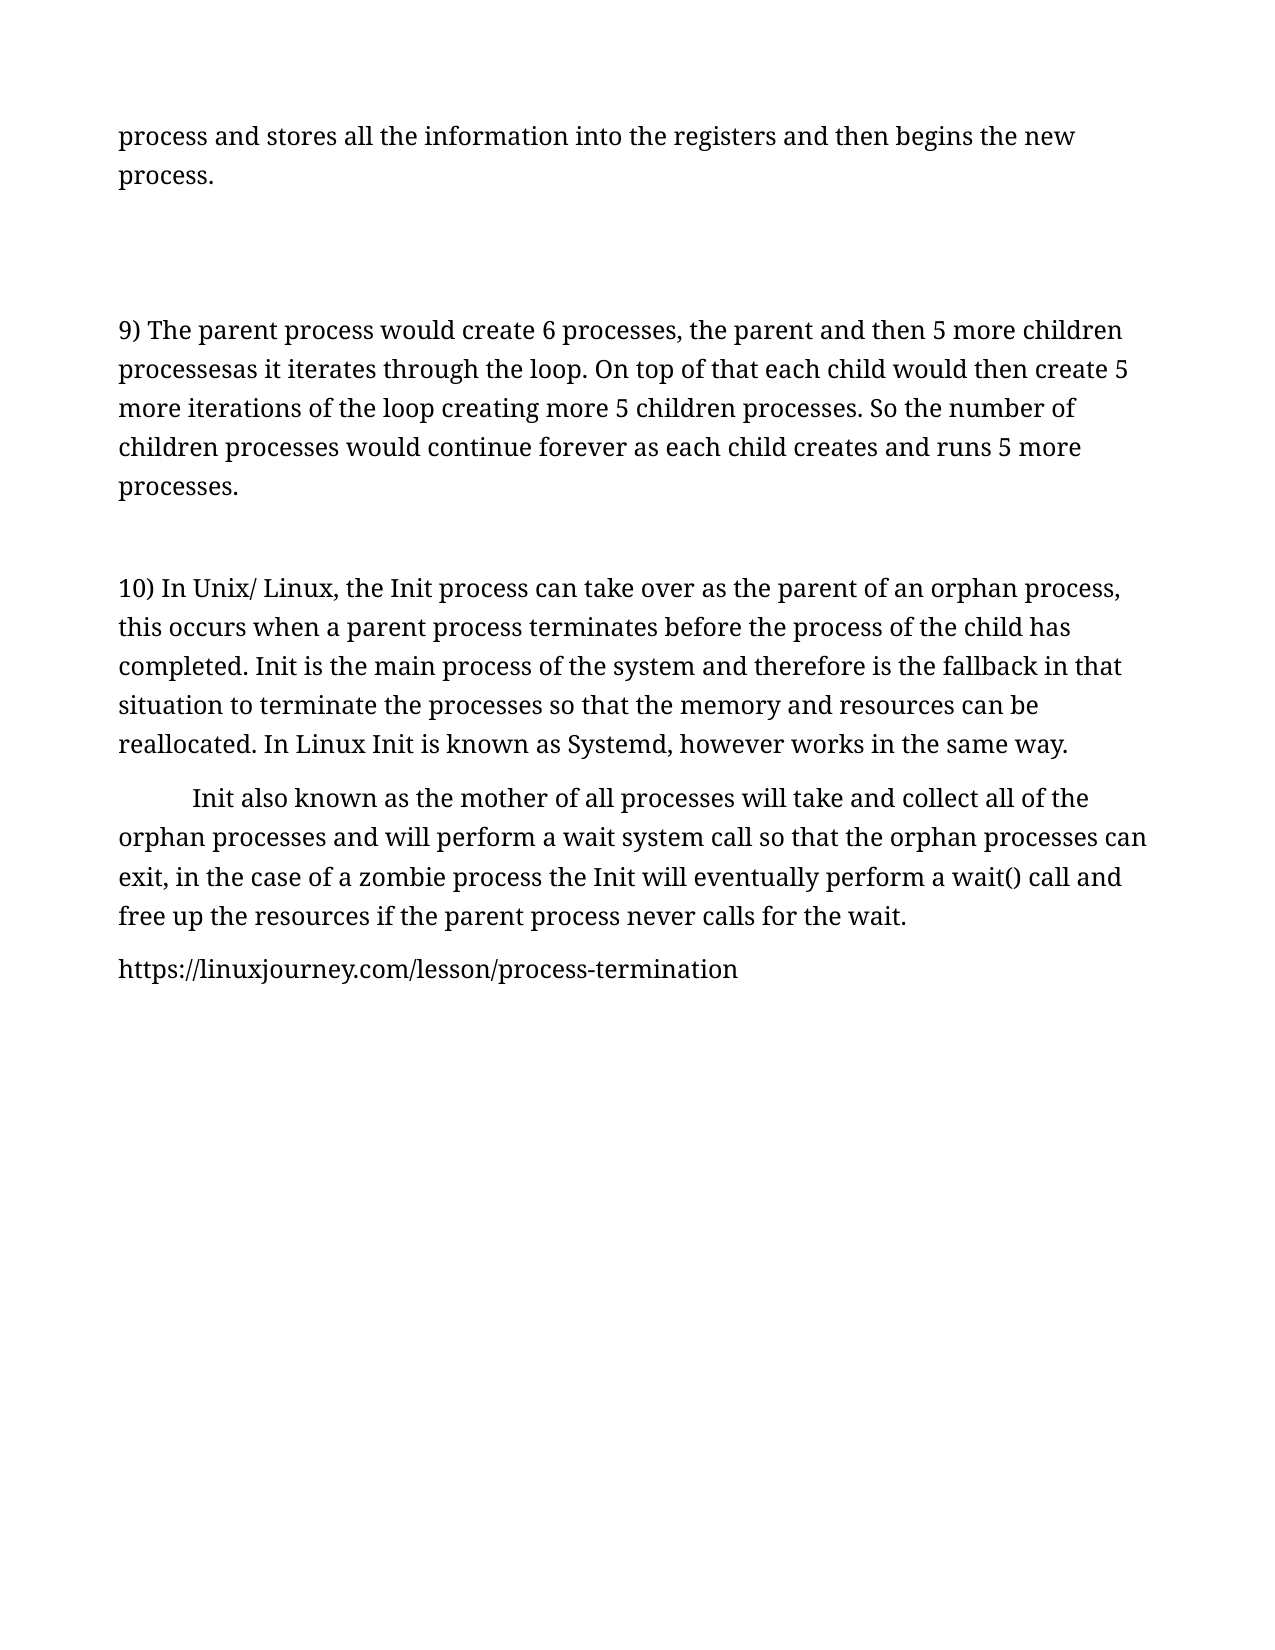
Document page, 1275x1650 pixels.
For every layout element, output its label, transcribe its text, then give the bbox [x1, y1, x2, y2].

text 9) The parent process would create 6 processes, the parent and then 5 more children processesas it iterates through the loop. On top of that each child would then create 5 more iterations of the loop creating more 5 children processes. So the number of children processes would continue forever as each child creates and runs 5 more processes. [118, 312, 1157, 503]
text process and stores all the information into the registers and then begins the new process. [118, 118, 1157, 191]
text https://linuxjourney.com/lesson/process-termination [118, 952, 1157, 986]
text 10) In Unix/ Linux, the Init process can take over as the parent of an orphan process, this occurs when a parent process terminates before the process of the child has completed. Init is the main process of the system and therefore is the fallback in that situation to terminate the processes so that the memory and resources can be reallocated. In Linux Init is known as Systemd, however works in the same way. [118, 570, 1157, 761]
text Init also known as the mother of all processes will take and collect all of the orphan processes and will perform a wait system call so that the orphan processes can exit, in the case of a zombie process the Init will eventually perform a wait() call and free up the resources if the parent process never calls for the wait. [118, 781, 1157, 932]
